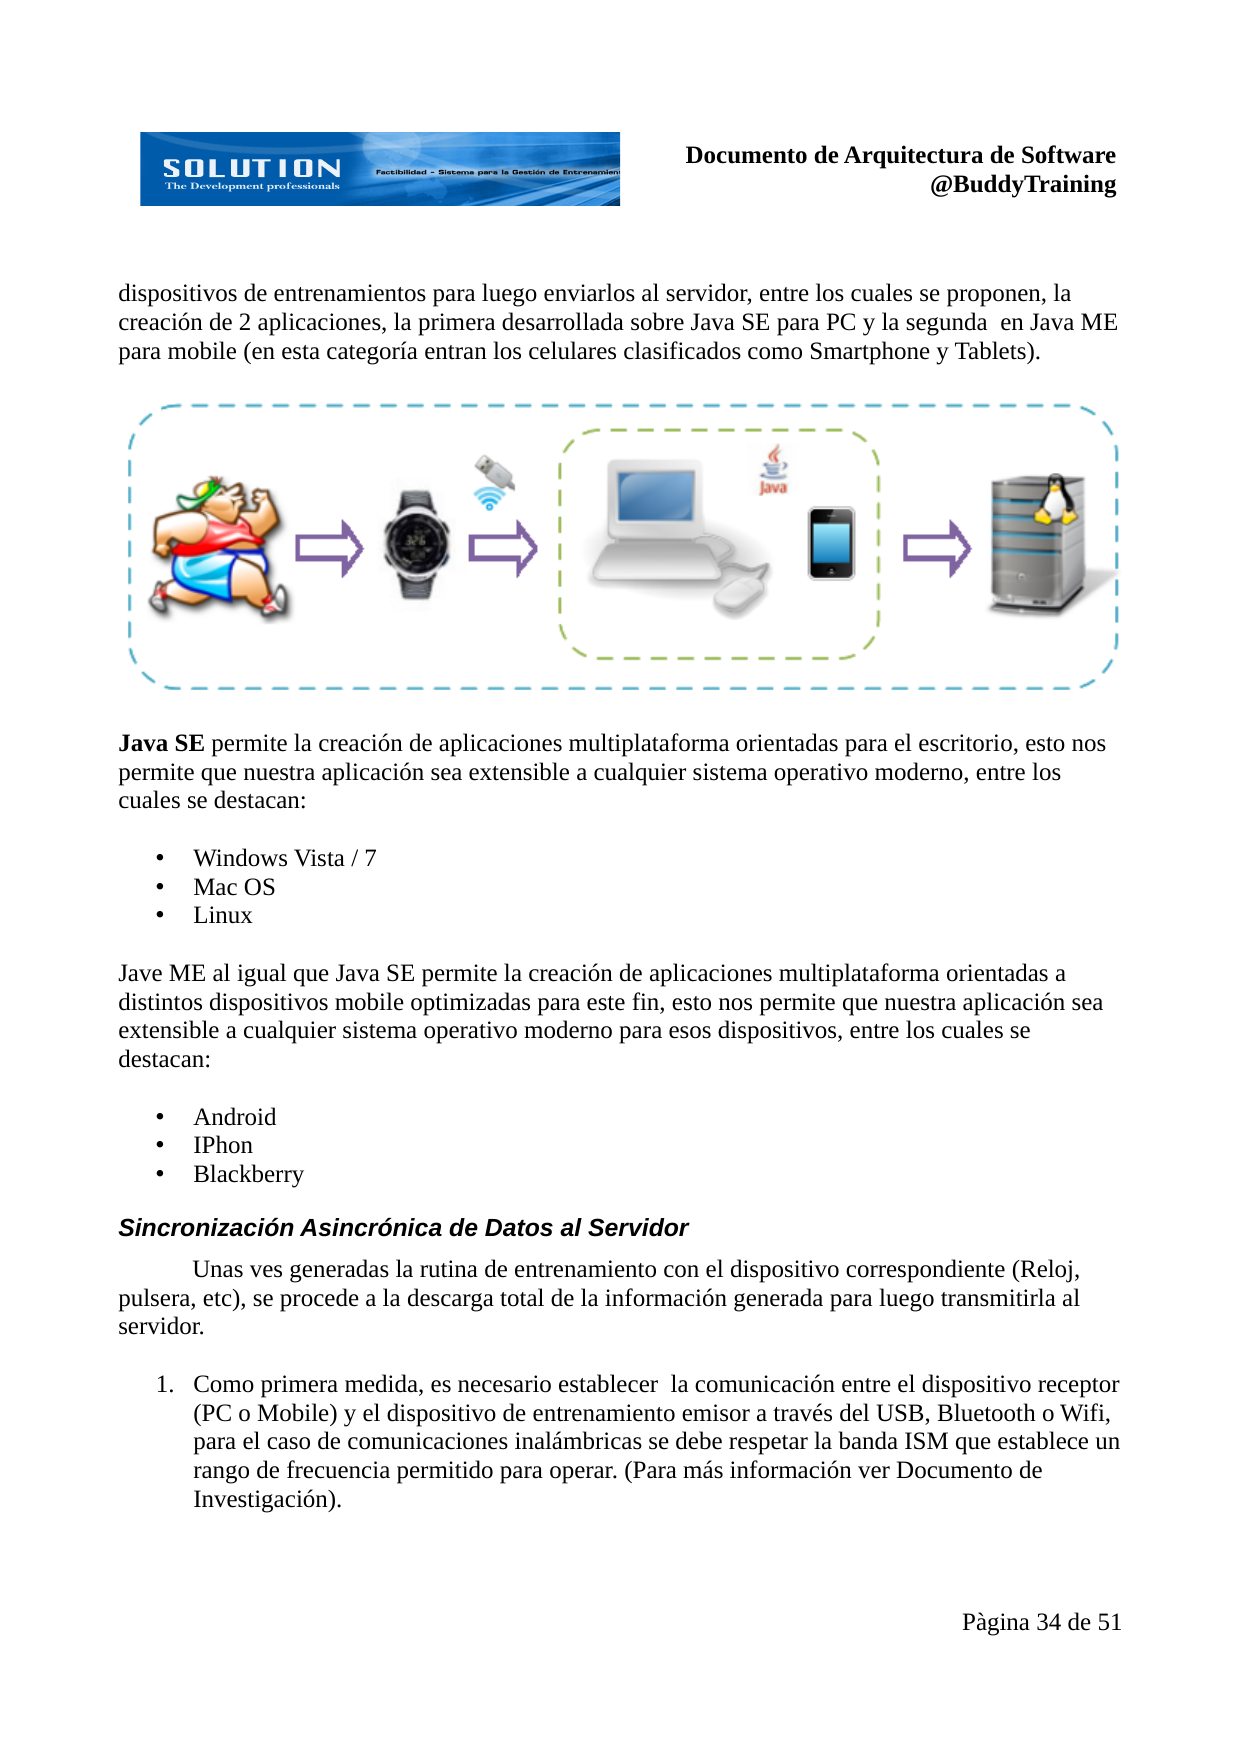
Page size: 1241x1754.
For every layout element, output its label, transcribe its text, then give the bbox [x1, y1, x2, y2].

list IPhon [156, 1130, 1122, 1159]
list Android [156, 1102, 1122, 1130]
text Java SE permite la creación de aplicaciones multiplataforma orientadas para el escritorio, esto nos permite que nuestra aplicación sea extensible a cualquier sistema operativo moderno, entre los cuales se destacan: [118, 728, 1122, 814]
subtitle Sincronización Asincrónica de Datos al Servidor [118, 1213, 1122, 1241]
text dispositivos de entrenamientos para luego enviarlos al servidor, entre los cuales se proponen, la creación de 2 aplicaciones, la primera desarrollada sobre Java SE para PC y la segunda en Java ME para mobile (en esta categoría entran los celulares clasificados como Smartphone y Tablets). [118, 278, 1122, 364]
text Unas ves generadas la rutina de entrenamiento con el dispositivo correspondiente (Reloj, pulsera, etc), se procede a la descarga total de la información generada para luego transmitirla al servidor. [118, 1254, 1122, 1340]
list Blackberry [156, 1159, 1122, 1188]
list Mac OS [156, 872, 1122, 900]
list Como primera medida, es necesario establecer la comunicación entre el dispositivo receptor (PC o Mobile) y el dispositivo de entrenamiento emisor a través del USB, Bluetooth o Wifi, para el caso de comunicaciones inalámbricas se debe respetar la banda ISM que establece un rango de frecuencia permitido para operar. (Para más información ver Documento de Investigación). [156, 1369, 1122, 1513]
picture [140, 132, 621, 206]
picture [118, 393, 1123, 699]
list Linux [156, 900, 1122, 929]
text Jave ME al igual que Java SE permite la creación de aplicaciones multiplataforma orientadas a distintos dispositivos mobile optimizadas para este fin, esto nos permite que nuestra aplicación sea extensible a cualquier sistema operativo moderno para esos dispositivos, entre los cuales se destacan: [118, 958, 1122, 1073]
list Windows Vista / 7 [156, 843, 1122, 872]
